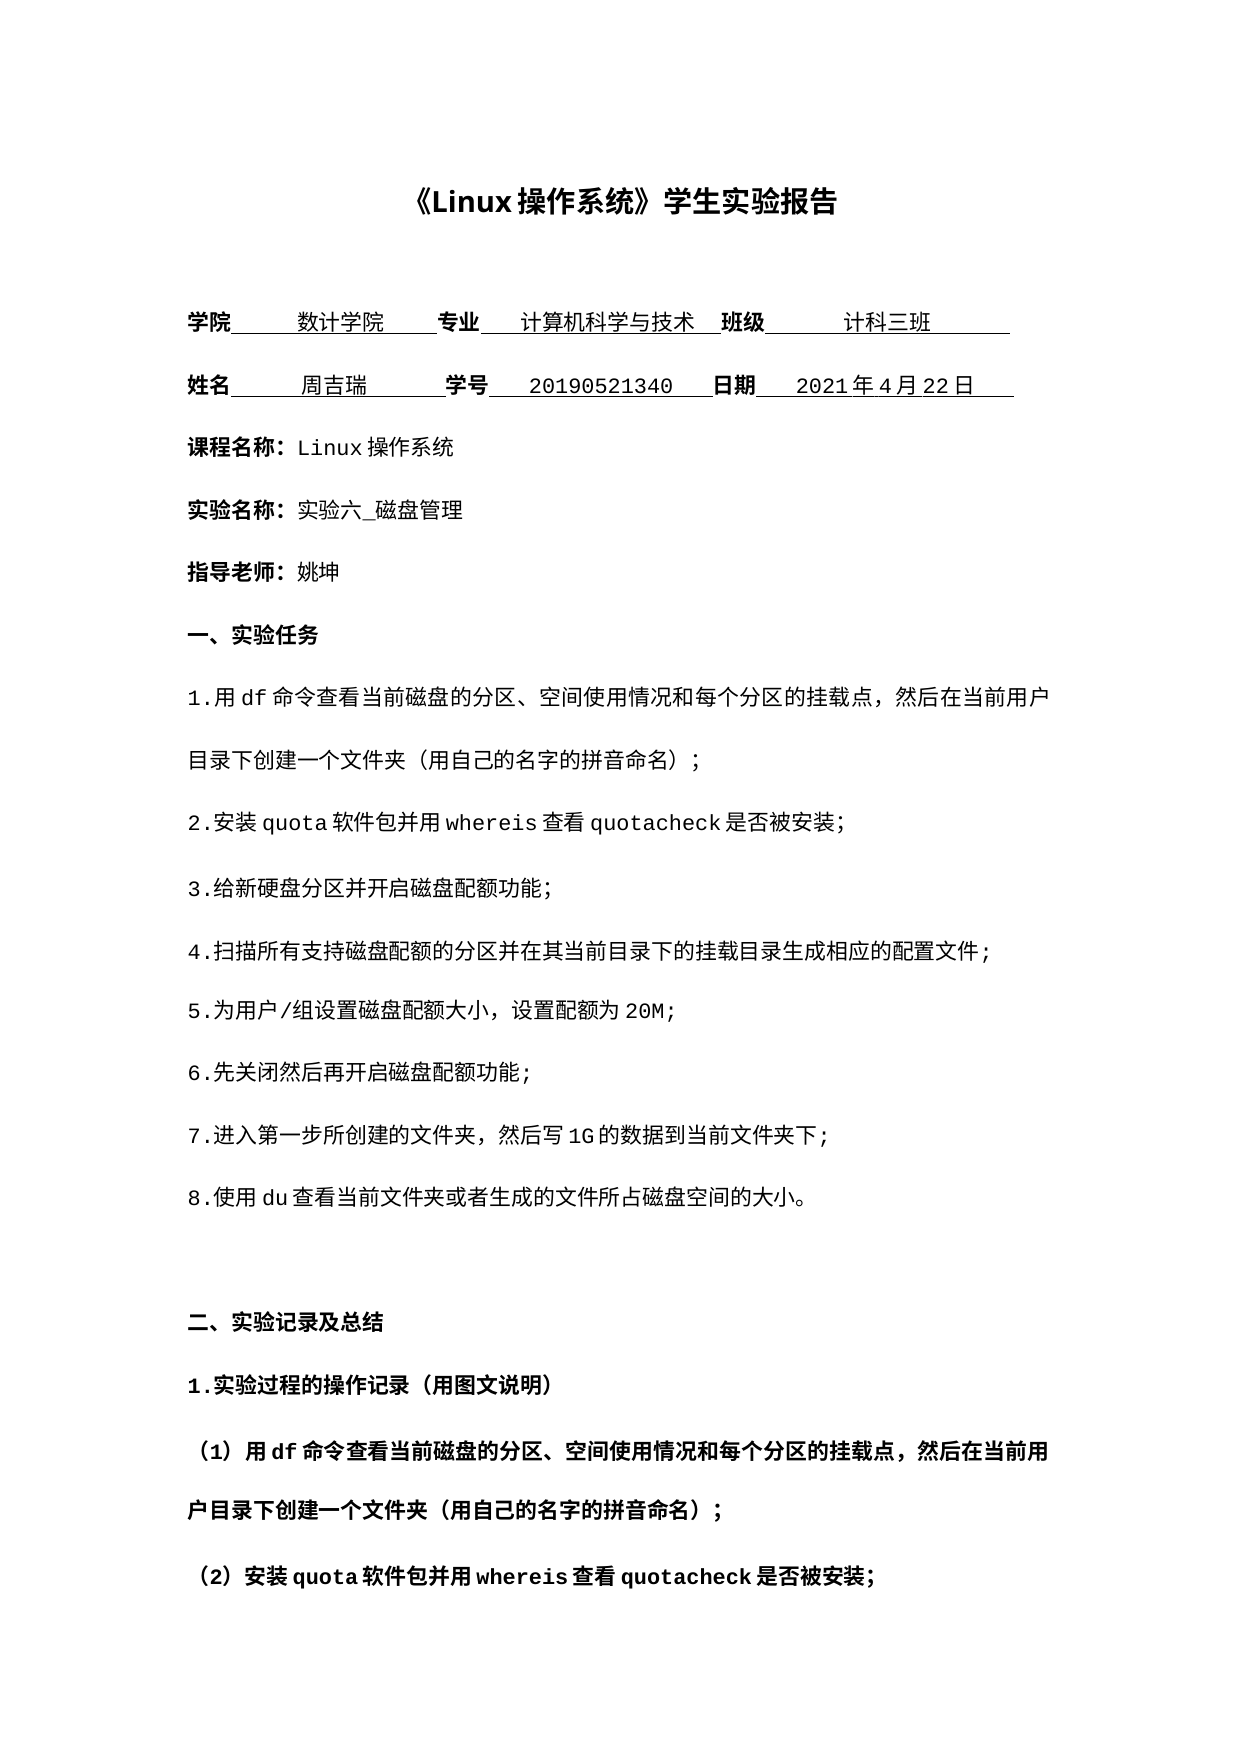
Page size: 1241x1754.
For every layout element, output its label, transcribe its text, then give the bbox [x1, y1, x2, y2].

text 实验名称：实验六_磁盘管理 [187, 471, 1053, 533]
text 7.进入第一步所创建的文件夹，然后写1G的数据到当前文件夹下; [187, 1096, 1053, 1158]
text 一、实验任务 [187, 596, 1053, 658]
text 3.给新硬盘分区并开启磁盘配额功能； [187, 846, 1053, 908]
text 1.实验过程的操作记录（用图文说明） [187, 1346, 1053, 1408]
text 4.扫描所有支持磁盘配额的分区并在其当前目录下的挂载目录生成相应的配置文件; [187, 908, 1053, 971]
text 6.先关闭然后再开启磁盘配额功能; [187, 1033, 1053, 1096]
text 指导老师：姚坤 [187, 533, 1053, 596]
text 学院 数计学院 专业 计算机科学与技术 班级 计科三班 [187, 283, 1053, 346]
text 1.用df命令查看当前磁盘的分区、空间使用情况和每个分区的挂载点，然后在当前用户目录下创建一个文件夹（用自己的名字的拼音命名）； [187, 658, 1053, 783]
text 2.安装quota软件包并用whereis查看quotacheck是否被安装； [187, 783, 1053, 846]
text 二、实验记录及总结 [187, 1283, 1053, 1346]
text （2）安装quota软件包并用whereis查看quotacheck是否被安装； [187, 1533, 1053, 1596]
text 课程名称：Linux操作系统 [187, 408, 1053, 471]
text 《Linux操作系统》学生实验报告 [187, 158, 1053, 221]
text 8.使用du查看当前文件夹或者生成的文件所占磁盘空间的大小。 [187, 1158, 1053, 1221]
text 姓名 周吉瑞 学号 20190521340 日期 2021年4月22日 [187, 346, 1053, 408]
text （1）用df命令查看当前磁盘的分区、空间使用情况和每个分区的挂载点，然后在当前用户目录下创建一个文件夹（用自己的名字的拼音命名）； [187, 1408, 1053, 1533]
text 5.为用户/组设置磁盘配额大小，设置配额为20M; [187, 971, 1053, 1033]
